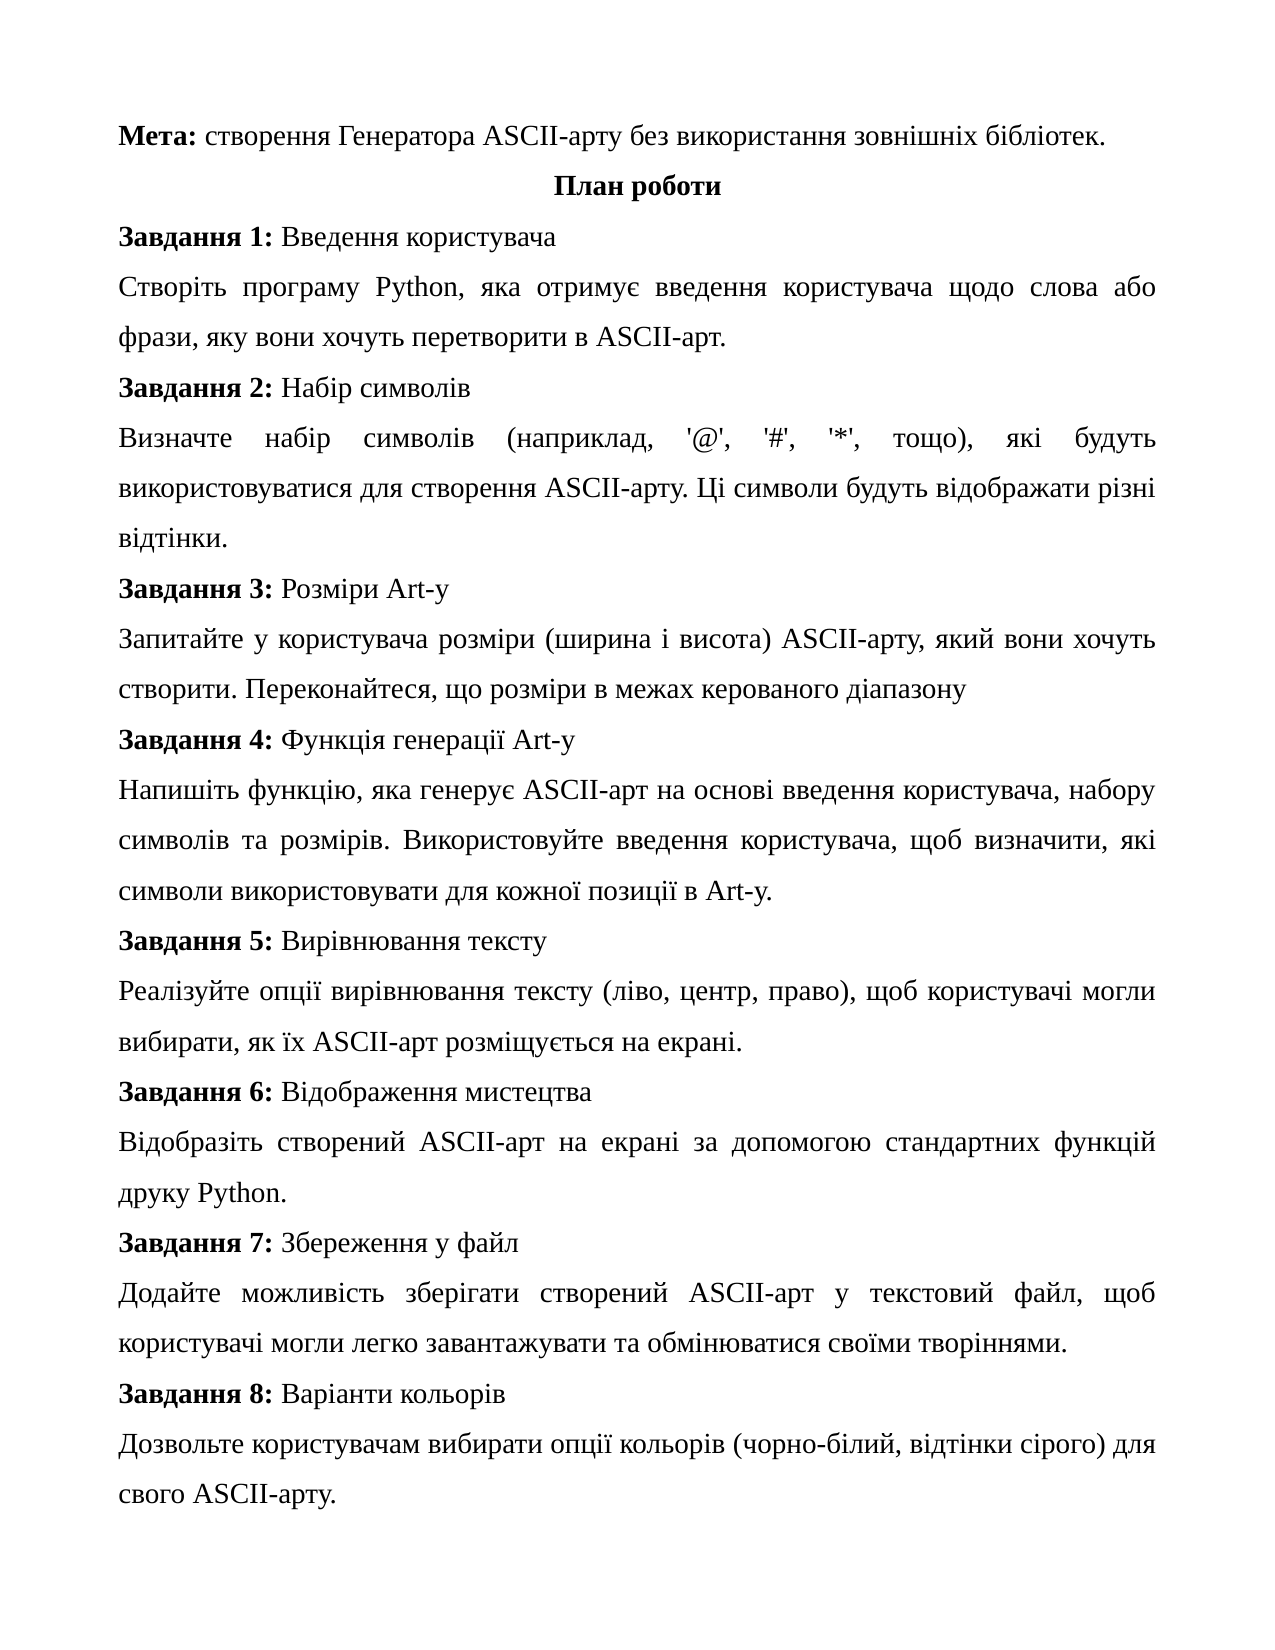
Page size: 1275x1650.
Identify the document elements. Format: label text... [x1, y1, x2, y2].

text Визначте набір символів (наприклад, '@', '#', '*', тощо), які будуть використовуватися для створення ASCII-арту. Ці символи будуть відображати різні відтінки. [118, 420, 1157, 554]
text Завдання 7: Збереження у файл [118, 1225, 1157, 1258]
text Завдання 3: Розміри Art-у [118, 571, 1157, 604]
text Створіть програму Python, яка отримує введення користувача щодо слова або фрази, яку вони хочуть перетворити в ASCII-арт. [118, 269, 1157, 353]
text Додайте можливість зберігати створений ASCII-арт у текстовий файл, щоб користувачі могли легко завантажувати та обмінюватися своїми творіннями. [118, 1275, 1157, 1359]
text Напишіть функцію, яка генерує ASCII-арт на основі введення користувача, набору символів та розмірів. Використовуйте введення користувача, щоб визначити, які символи використовувати для кожної позиції в Art-у. [118, 772, 1157, 906]
text Завдання 8: Варіанти кольорів [118, 1376, 1157, 1409]
text Завдання 1: Введення користувача [118, 219, 1157, 252]
text Відобразіть створений ASCII-арт на екрані за допомогою стандартних функцій друку Python. [118, 1124, 1157, 1208]
text Завдання 5: Вирівнювання тексту [118, 923, 1157, 957]
text Запитайте у користувача розміри (ширина і висота) ASCII-арту, який вони хочуть створити. Переконайтеся, що розміри в межах керованого діапазону [118, 621, 1157, 705]
text Мета: cтворення Генератора ASCII-арту без використання зовнішніх бібліотек. [118, 118, 1157, 152]
text Завдання 6: Відображення мистецтва [118, 1074, 1157, 1108]
text Завдання 2: Набір символів [118, 370, 1157, 403]
text Дозвольте користувачам вибирати опції кольорів (чорно-білий, відтінки сірого) для свого ASCII-арту. [118, 1426, 1157, 1510]
text План роботи [118, 168, 1157, 202]
text Завдання 4: Функція генерації Art-у [118, 722, 1157, 755]
text Реалізуйте опції вирівнювання тексту (ліво, центр, право), щоб користувачі могли вибирати, як їх ASCII-арт розміщується на екрані. [118, 973, 1157, 1057]
